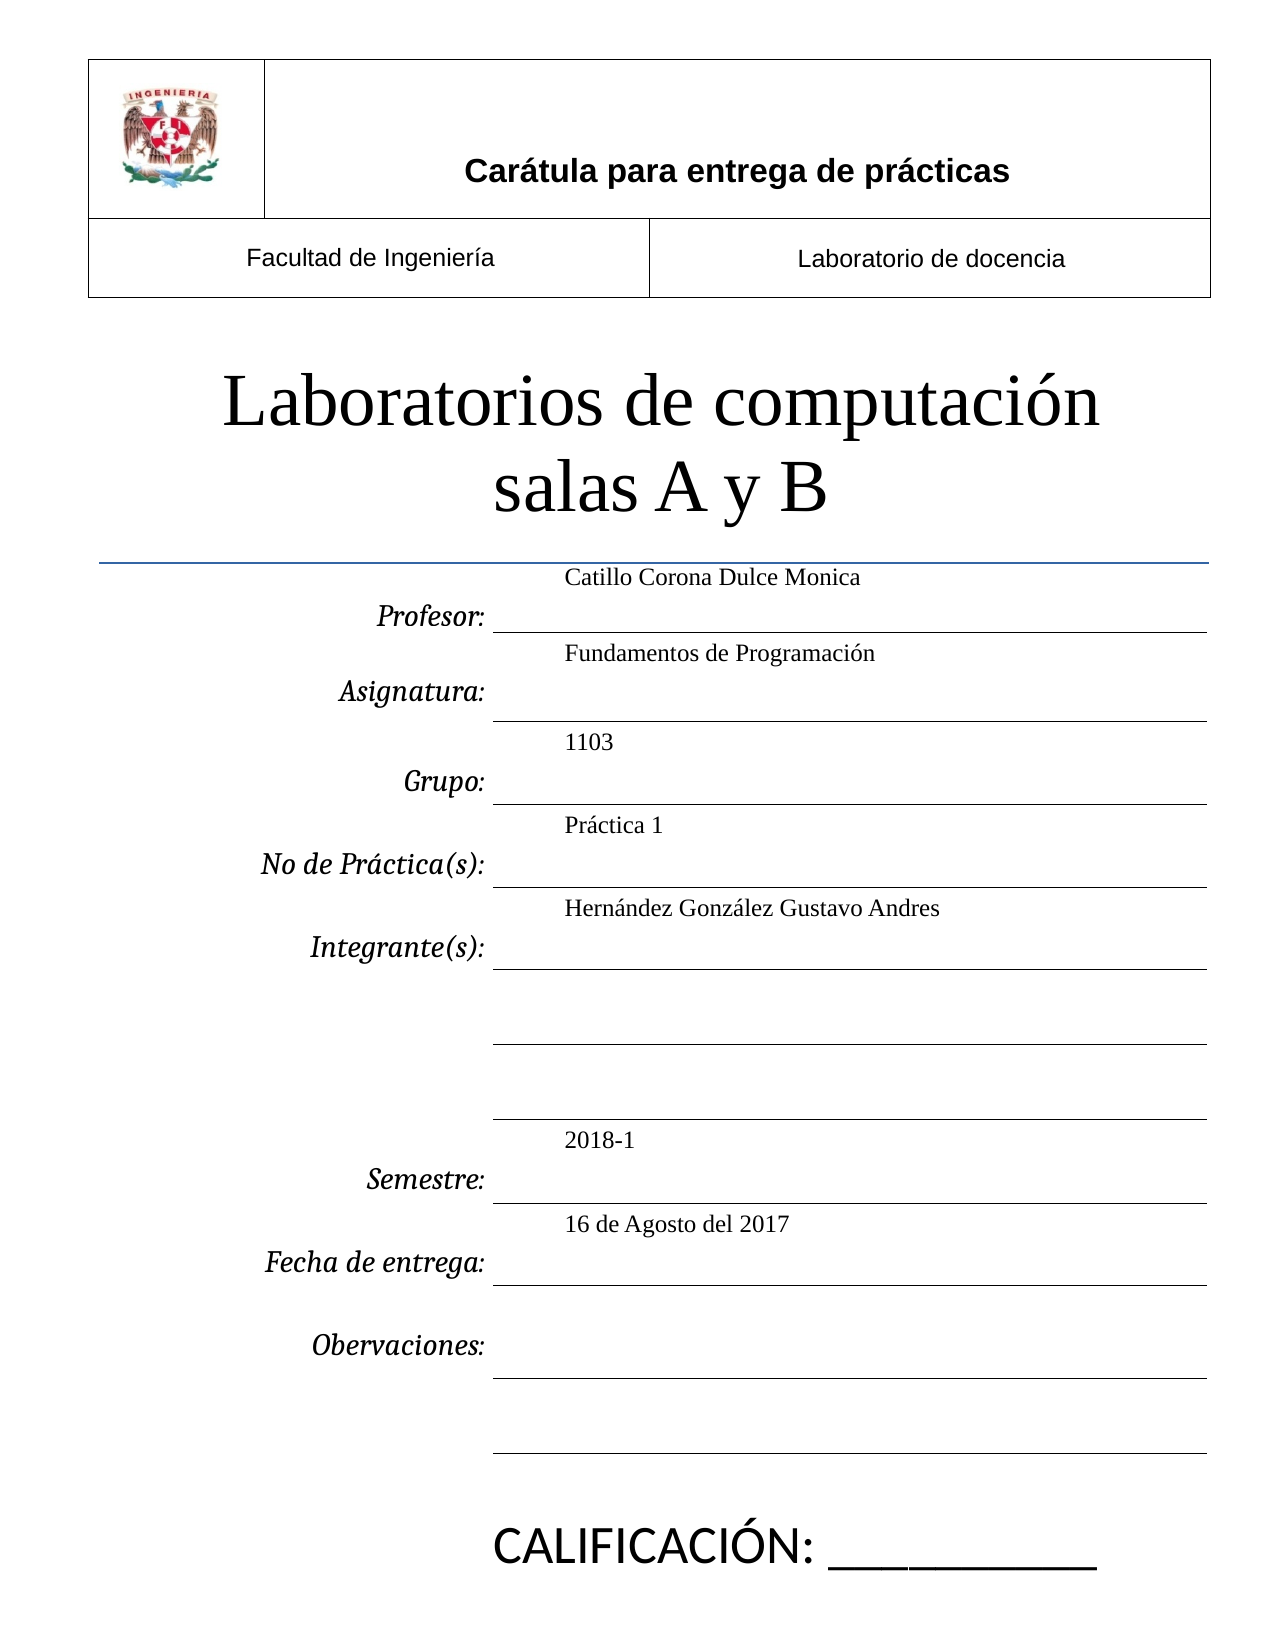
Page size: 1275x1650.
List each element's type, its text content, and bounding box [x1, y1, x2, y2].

table_cell Grupo: [118, 721, 493, 804]
table_cell 16 de Agosto del 2017 [493, 1204, 1207, 1285]
table_cell Asignatura: [118, 631, 493, 721]
table_header [493, 556, 1207, 562]
table_cell [493, 1379, 1207, 1453]
table_header [89, 60, 264, 217]
table_cell Semestre: [118, 1119, 493, 1202]
table_cell 1103 [493, 722, 1207, 804]
table_cell Hernández González Gustavo Andres [493, 888, 1207, 969]
table_cell Facultad de Ingeniería [89, 219, 649, 297]
table_cell [493, 1045, 1207, 1119]
table_cell Práctica 1 [493, 805, 1207, 887]
text CALIFICACIÓN: __________ [118, 1511, 1205, 1577]
table_cell No de Práctica(s): [118, 804, 493, 887]
text Laboratorios de computación [118, 355, 1205, 441]
text salas A y B [118, 441, 1205, 528]
table_header Carátula para entrega de prácticas [265, 60, 1210, 217]
table_cell Fundamentos de Programación [493, 633, 1207, 721]
table_cell [118, 969, 493, 1044]
table_cell Laboratorio de docencia [650, 219, 1210, 297]
table_cell [118, 1378, 493, 1453]
table_cell Fecha de entrega: [118, 1203, 493, 1285]
table_cell [118, 1044, 493, 1119]
table_header Profesor: [118, 564, 493, 631]
table_cell [493, 970, 1207, 1044]
table_header [118, 556, 493, 562]
table_cell 2018-1 [493, 1120, 1207, 1202]
table_header Catillo Corona Dulce Monica [493, 564, 1207, 631]
table_cell Integrante(s): [118, 887, 493, 969]
table_cell Obervaciones: [118, 1285, 493, 1378]
table_cell [493, 1286, 1207, 1378]
